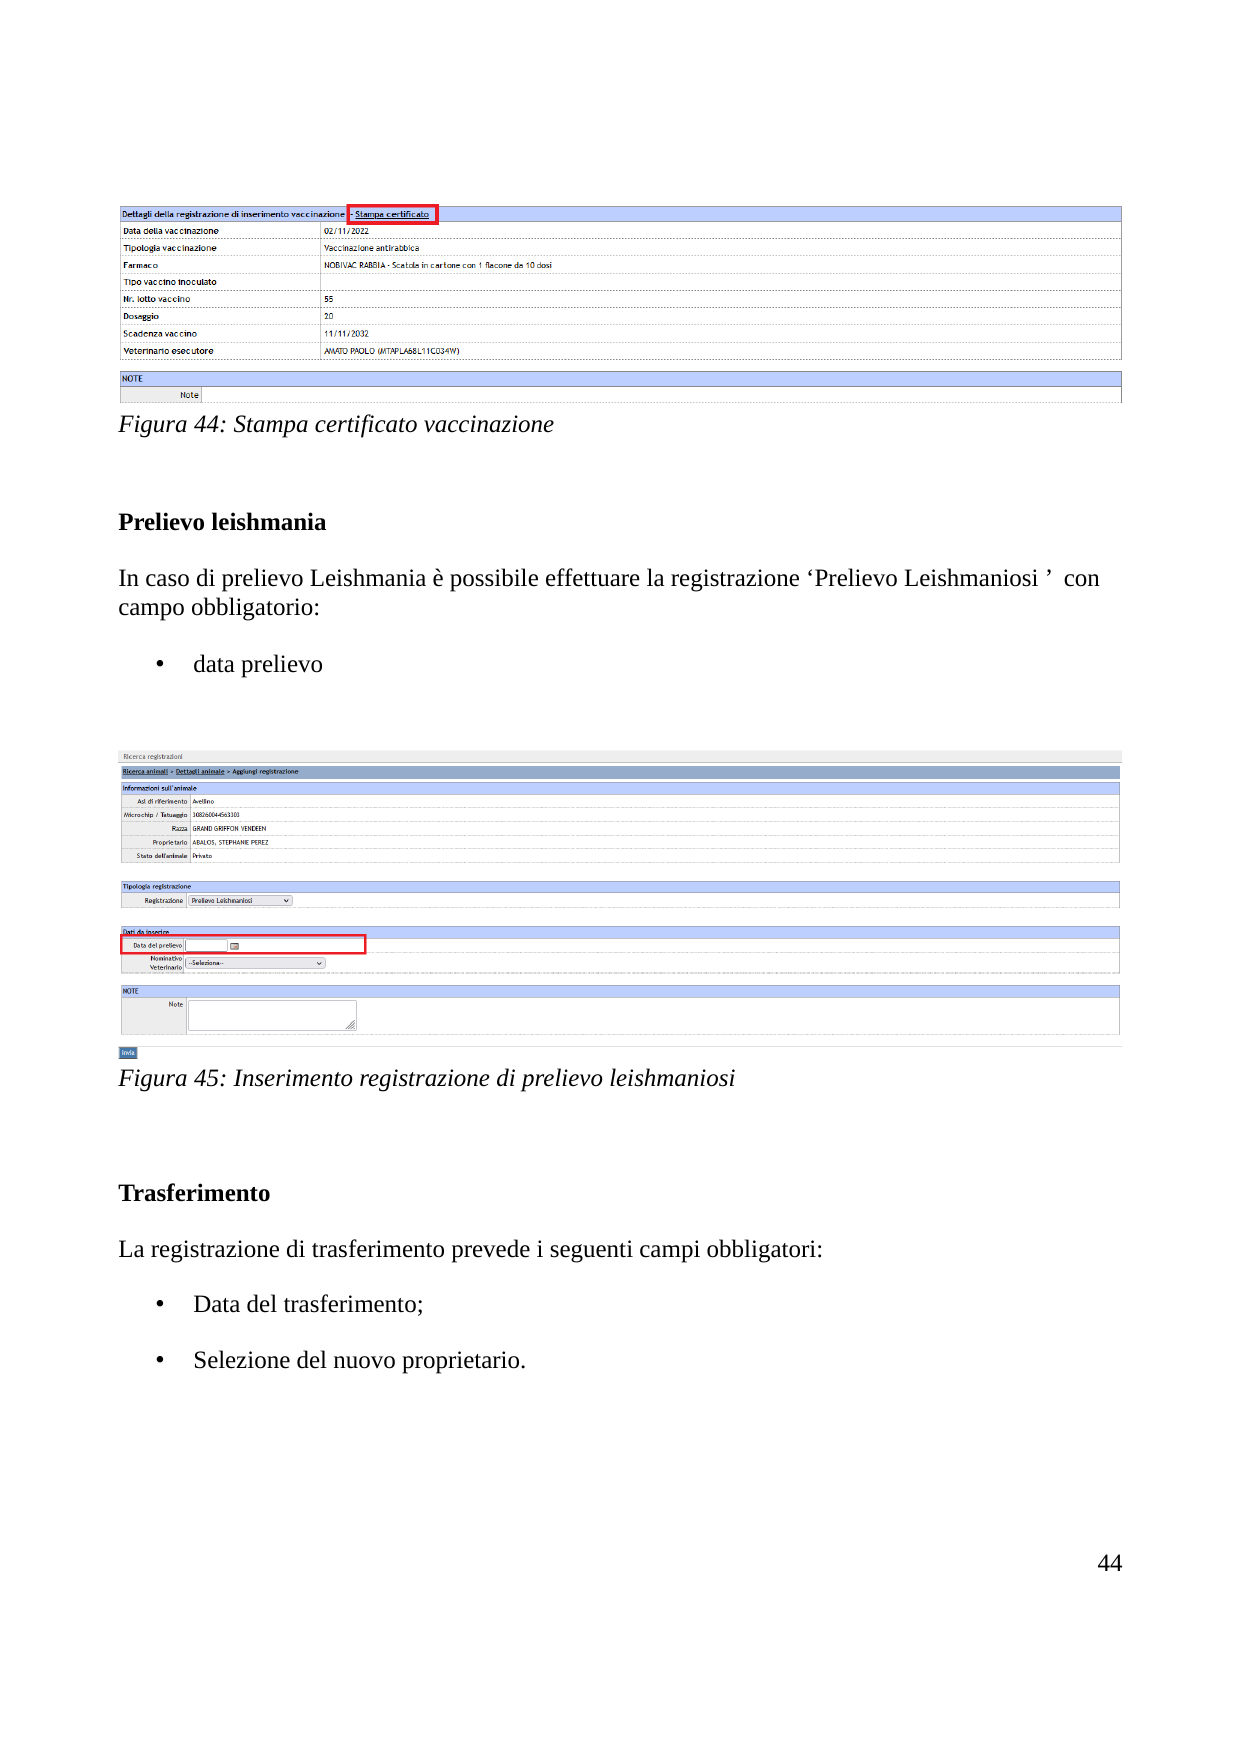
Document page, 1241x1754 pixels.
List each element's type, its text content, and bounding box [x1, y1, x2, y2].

picture [118, 204, 1123, 409]
text In caso di prelievo Leishmania è possibile effettuare la registrazione ‘Prelievo Leishmaniosi ’ con campo obbligatorio: [118, 563, 1122, 621]
list Selezione del nuovo proprietario. [156, 1345, 1122, 1374]
list Data del trasferimento; [156, 1289, 1122, 1318]
text La registrazione di trasferimento prevede i seguenti campi obbligatori: [118, 1234, 1122, 1263]
text Figura 45: Inserimento registrazione di prelievo leishmaniosi [118, 1064, 1122, 1092]
text Prelievo leishmania [118, 507, 1122, 536]
list data prelievo [156, 649, 1122, 678]
text Trasferimento [118, 1178, 1122, 1207]
text Figura 44: Stampa certificato vaccinazione [118, 409, 1122, 437]
